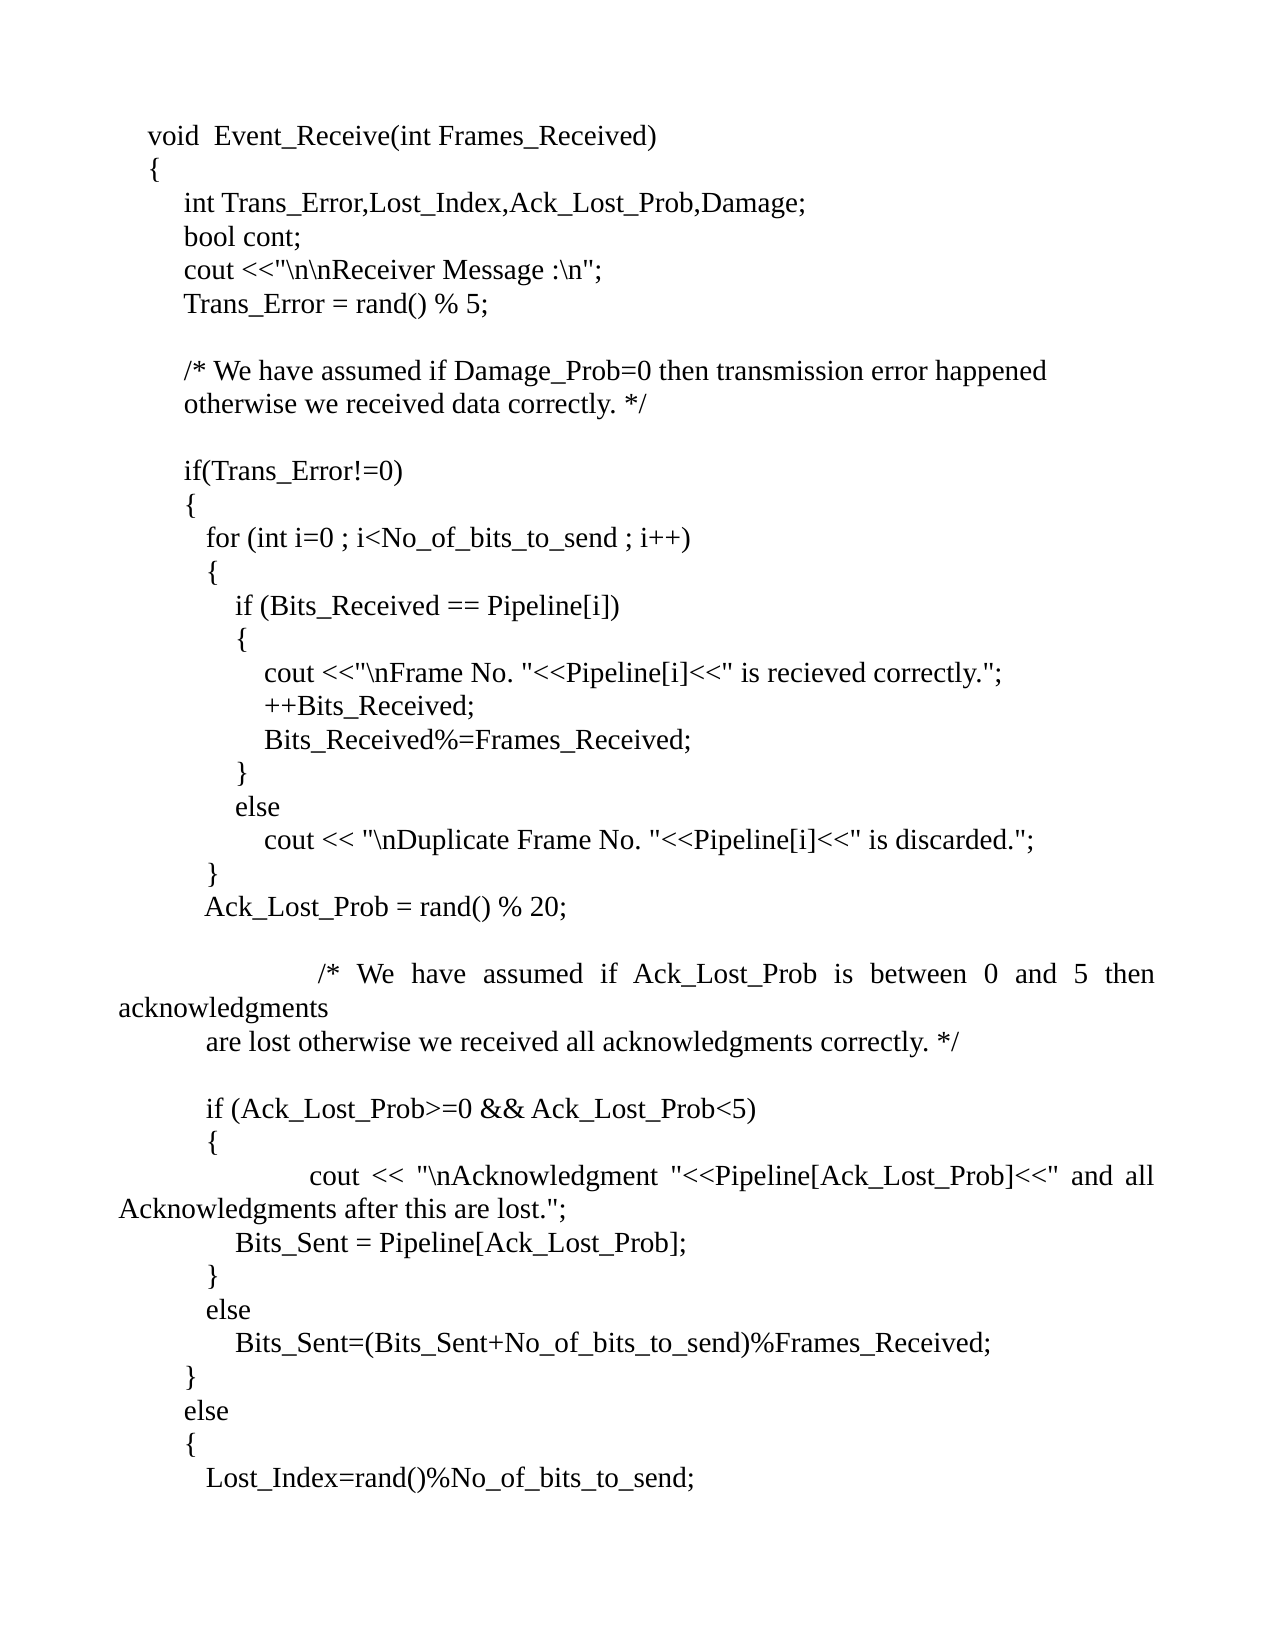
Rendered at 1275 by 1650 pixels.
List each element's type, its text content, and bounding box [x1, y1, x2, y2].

text are lost otherwise we received all acknowledgments correctly. */ [118, 1024, 1157, 1057]
text else [118, 1292, 1157, 1326]
text { [118, 554, 1157, 588]
text cout <<"\n\nReceiver Message :\n"; [118, 252, 1157, 286]
text if(Trans_Error!=0) [118, 453, 1157, 487]
text else [118, 1393, 1157, 1426]
text Bits_Received%=Frames_Received; [118, 722, 1157, 755]
text cout << "\nAcknowledgment "<<Pipeline[Ack_Lost_Prob]<<" and all Acknowledgments after this are lost."; [118, 1158, 1157, 1225]
text for (int i=0 ; i<No_of_bits_to_send ; i++) [118, 521, 1157, 554]
text void Event_Receive(int Frames_Received) [118, 118, 1157, 152]
text { [118, 1124, 1157, 1158]
text if (Ack_Lost_Prob>=0 && Ack_Lost_Prob<5) [118, 1091, 1157, 1124]
text /* We have assumed if Damage_Prob=0 then transmission error happened [118, 353, 1157, 386]
text cout << "\nDuplicate Frame No. "<<Pipeline[i]<<" is discarded."; [118, 822, 1157, 856]
text } [118, 1258, 1157, 1292]
text ++Bits_Received; [118, 688, 1157, 722]
text cout <<"\nFrame No. "<<Pipeline[i]<<" is recieved correctly."; [118, 655, 1157, 688]
text Ack_Lost_Prob = rand() % 20; [118, 889, 1157, 923]
text { [118, 1426, 1157, 1460]
text { [118, 152, 1157, 185]
text Lost_Index=rand()%No_of_bits_to_send; [118, 1460, 1157, 1493]
text Bits_Sent=(Bits_Sent+No_of_bits_to_send)%Frames_Received; [118, 1326, 1157, 1359]
text } [118, 1359, 1157, 1393]
text otherwise we received data correctly. */ [118, 386, 1157, 420]
text } [118, 755, 1157, 789]
text int Trans_Error,Lost_Index,Ack_Lost_Prob,Damage; [118, 185, 1157, 219]
text Bits_Sent = Pipeline[Ack_Lost_Prob]; [118, 1225, 1157, 1258]
text { [118, 487, 1157, 521]
text else [118, 789, 1157, 822]
text bool cont; [118, 219, 1157, 252]
text { [118, 621, 1157, 655]
text } [118, 856, 1157, 889]
text if (Bits_Received == Pipeline[i]) [118, 588, 1157, 621]
text /* We have assumed if Ack_Lost_Prob is between 0 and 5 then acknowledgments [118, 957, 1157, 1024]
text Trans_Error = rand() % 5; [118, 286, 1157, 319]
